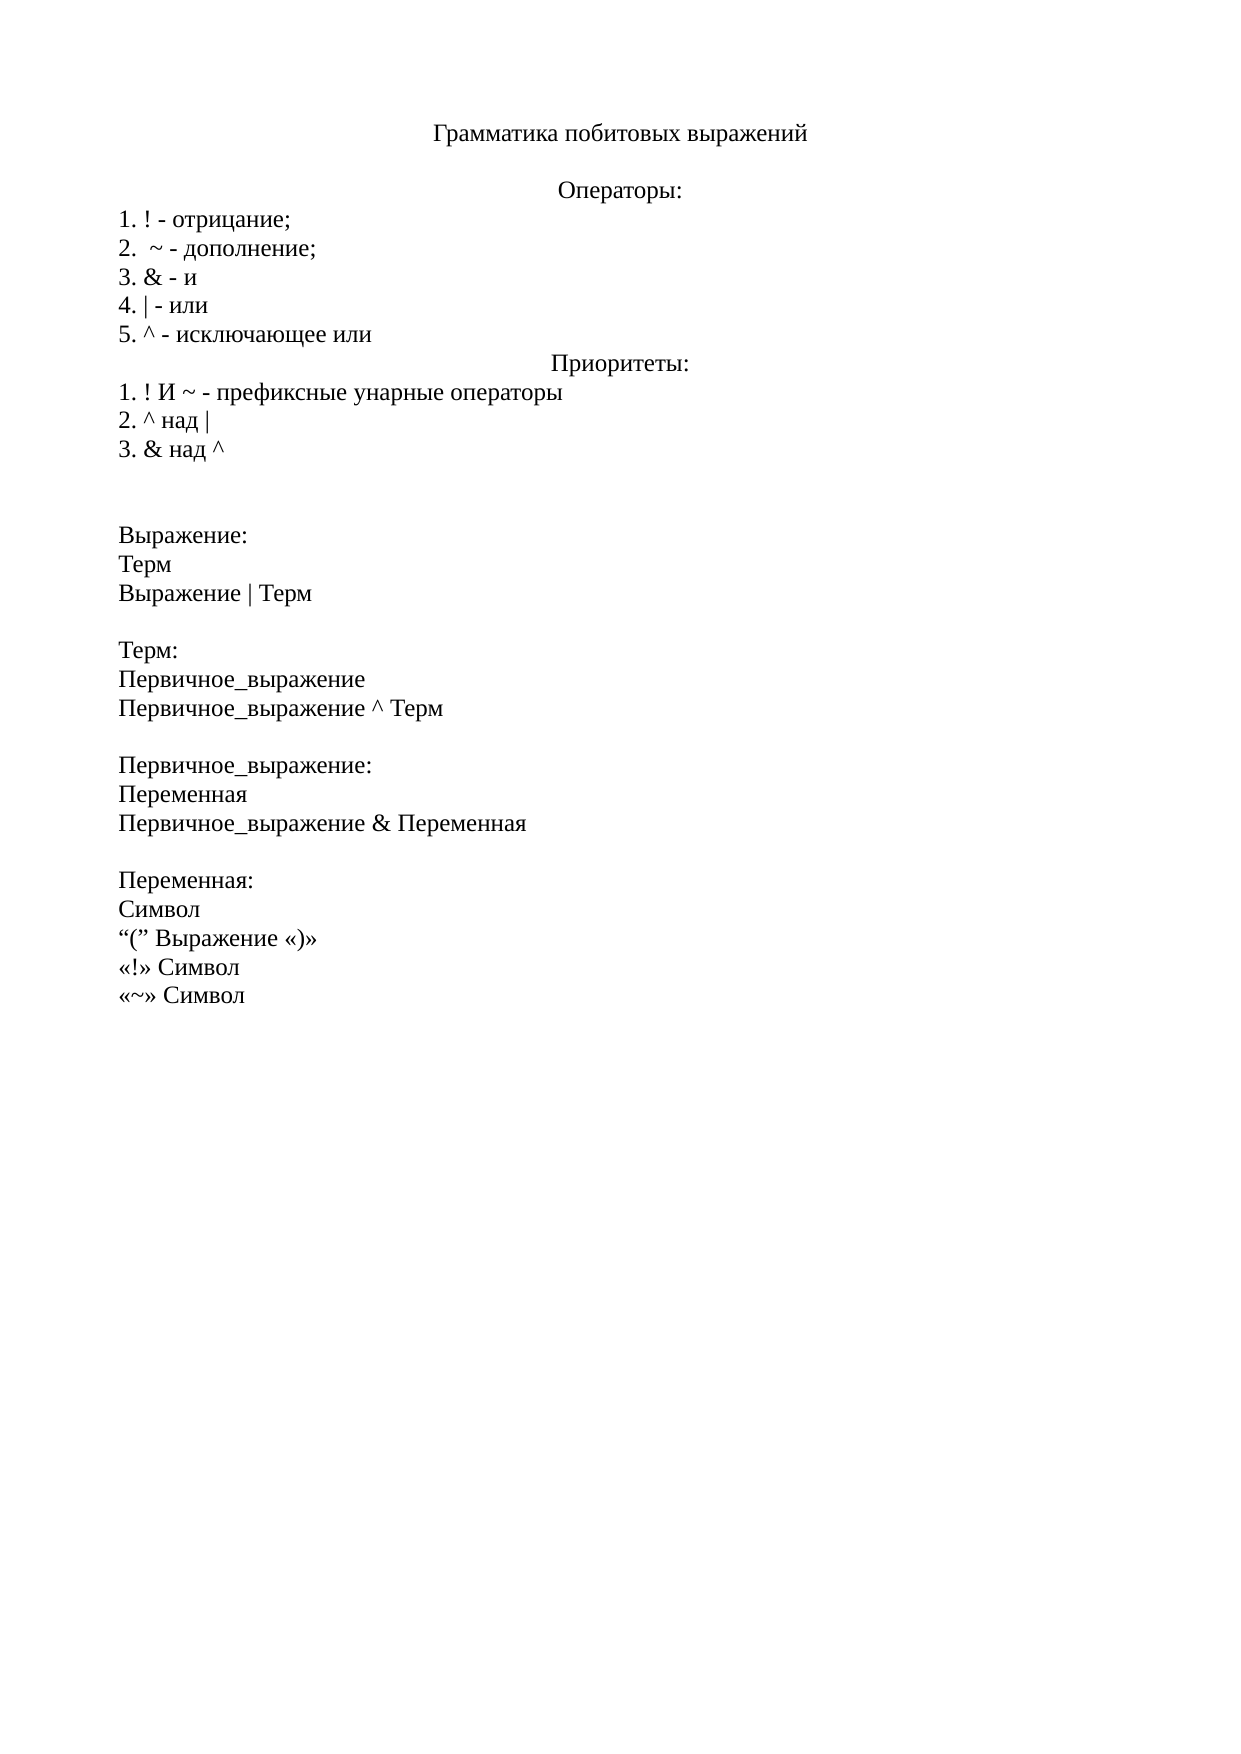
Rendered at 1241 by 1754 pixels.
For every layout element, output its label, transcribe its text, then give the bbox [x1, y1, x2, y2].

text Первичное_выражение: [118, 751, 1122, 779]
text «~» Символ [118, 981, 1122, 1009]
text Переменная [118, 779, 1122, 808]
text 1. ! - отрицание; [118, 204, 1122, 233]
text Грамматика побитовых выражений [118, 118, 1122, 147]
text Операторы: [118, 176, 1122, 204]
text Символ [118, 894, 1122, 923]
text Выражение: [118, 521, 1122, 549]
text Переменная: [118, 866, 1122, 894]
text 3. & - и [118, 262, 1122, 291]
text Первичное_выражение ^ Терм [118, 693, 1122, 722]
text Приоритеты: [118, 348, 1122, 377]
text 1. ! И ~ - префиксные унарные операторы [118, 377, 1122, 406]
text Выражение | Терм [118, 578, 1122, 607]
text 2. ~ - дополнение; [118, 233, 1122, 262]
text 2. ^ над | [118, 406, 1122, 434]
text 4. | - или [118, 291, 1122, 319]
text Первичное_выражение [118, 664, 1122, 693]
text «!» Символ [118, 952, 1122, 981]
text “(” Выражение «)» [118, 923, 1122, 952]
text Терм: [118, 636, 1122, 664]
text Первичное_выражение & Переменная [118, 808, 1122, 837]
text 3. & над ^ [118, 434, 1122, 463]
text 5. ^ - исключающее или [118, 319, 1122, 348]
text Терм [118, 549, 1122, 578]
